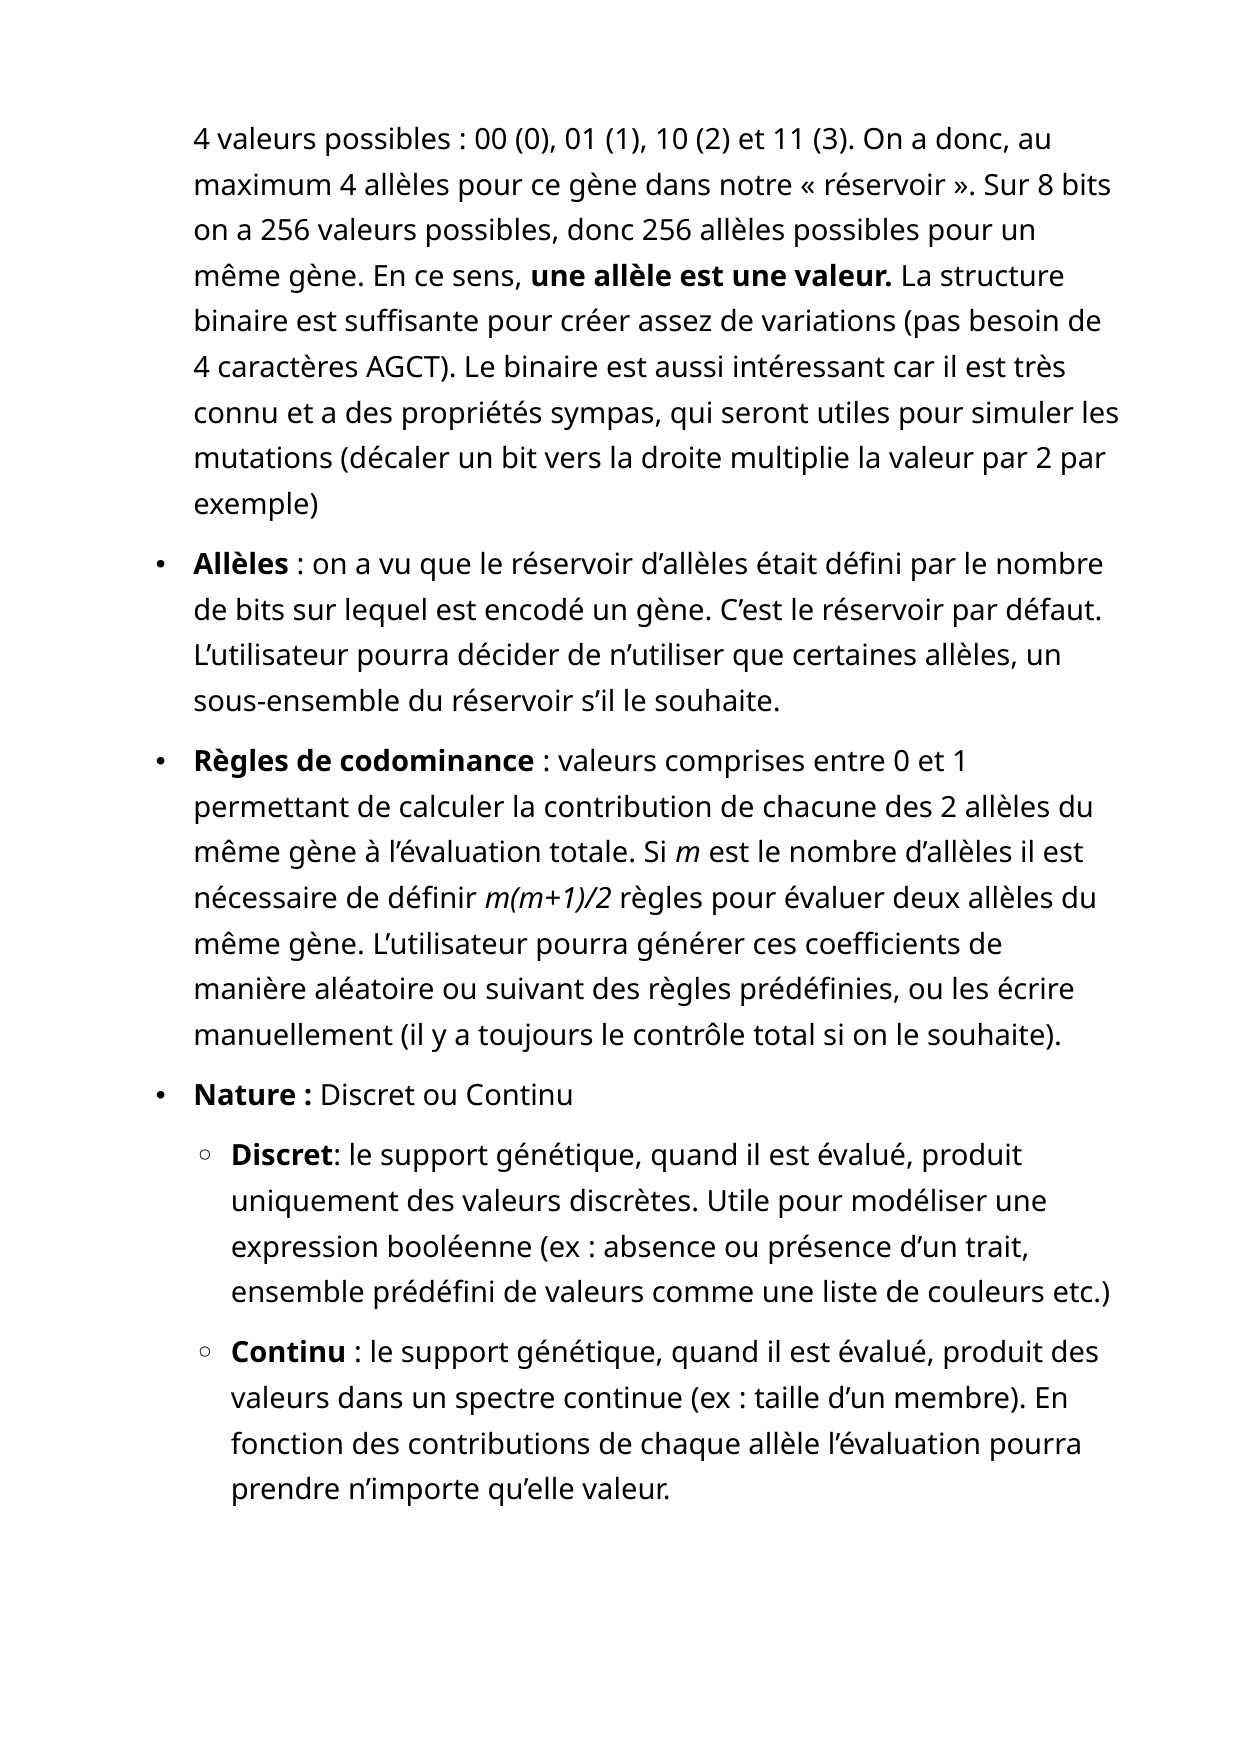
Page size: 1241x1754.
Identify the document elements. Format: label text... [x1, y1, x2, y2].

list Continu : le support génétique, quand il est évalué, produit des valeurs dans un spectre continue (ex : taille d’un membre). En fonction des contributions de chaque allèle l’évaluation pourra prendre n’importe qu’elle valeur. [193, 1332, 1122, 1508]
list 4 valeurs possibles : 00 (0), 01 (1), 10 (2) et 11 (3). On a donc, au maximum 4 allèles pour ce gène dans notre « réservoir ». Sur 8 bits on a 256 valeurs possibles, donc 256 allèles possibles pour un même gène. En ce sens, une allèle est une valeur. La structure binaire est suffisante pour créer assez de variations (pas besoin de 4 caractères AGCT). Le binaire est aussi intéressant car il est très connu et a des propriétés sympas, qui seront utiles pour simuler les mutations (décaler un bit vers la droite multiplie la valeur par 2 par exemple) [156, 118, 1122, 523]
list Règles de codominance : valeurs comprises entre 0 et 1 permettant de calculer la contribution de chacune des 2 allèles du même gène à l’évaluation totale. Si m est le nombre d’allèles il est nécessaire de définir m(m+1)/2 règles pour évaluer deux allèles du même gène. L’utilisateur pourra générer ces coefficients de manière aléatoire ou suivant des règles prédéfinies, ou les écrire manuellement (il y a toujours le contrôle total si on le souhaite). [156, 740, 1122, 1054]
list Discret: le support génétique, quand il est évalué, produit uniquement des valeurs discrètes. Utile pour modéliser une expression booléenne (ex : absence ou présence d’un trait, ensemble prédéfini de valeurs comme une liste de couleurs etc.) [193, 1134, 1122, 1311]
list Allèles : on a vu que le réservoir d’allèles était défini par le nombre de bits sur lequel est encodé un gène. C’est le réservoir par défaut. L’utilisateur pourra décider de n’utiliser que certaines allèles, un sous-ensemble du réservoir s’il le souhaite. [156, 543, 1122, 720]
list Nature : Discret ou Continu [156, 1074, 1122, 1114]
